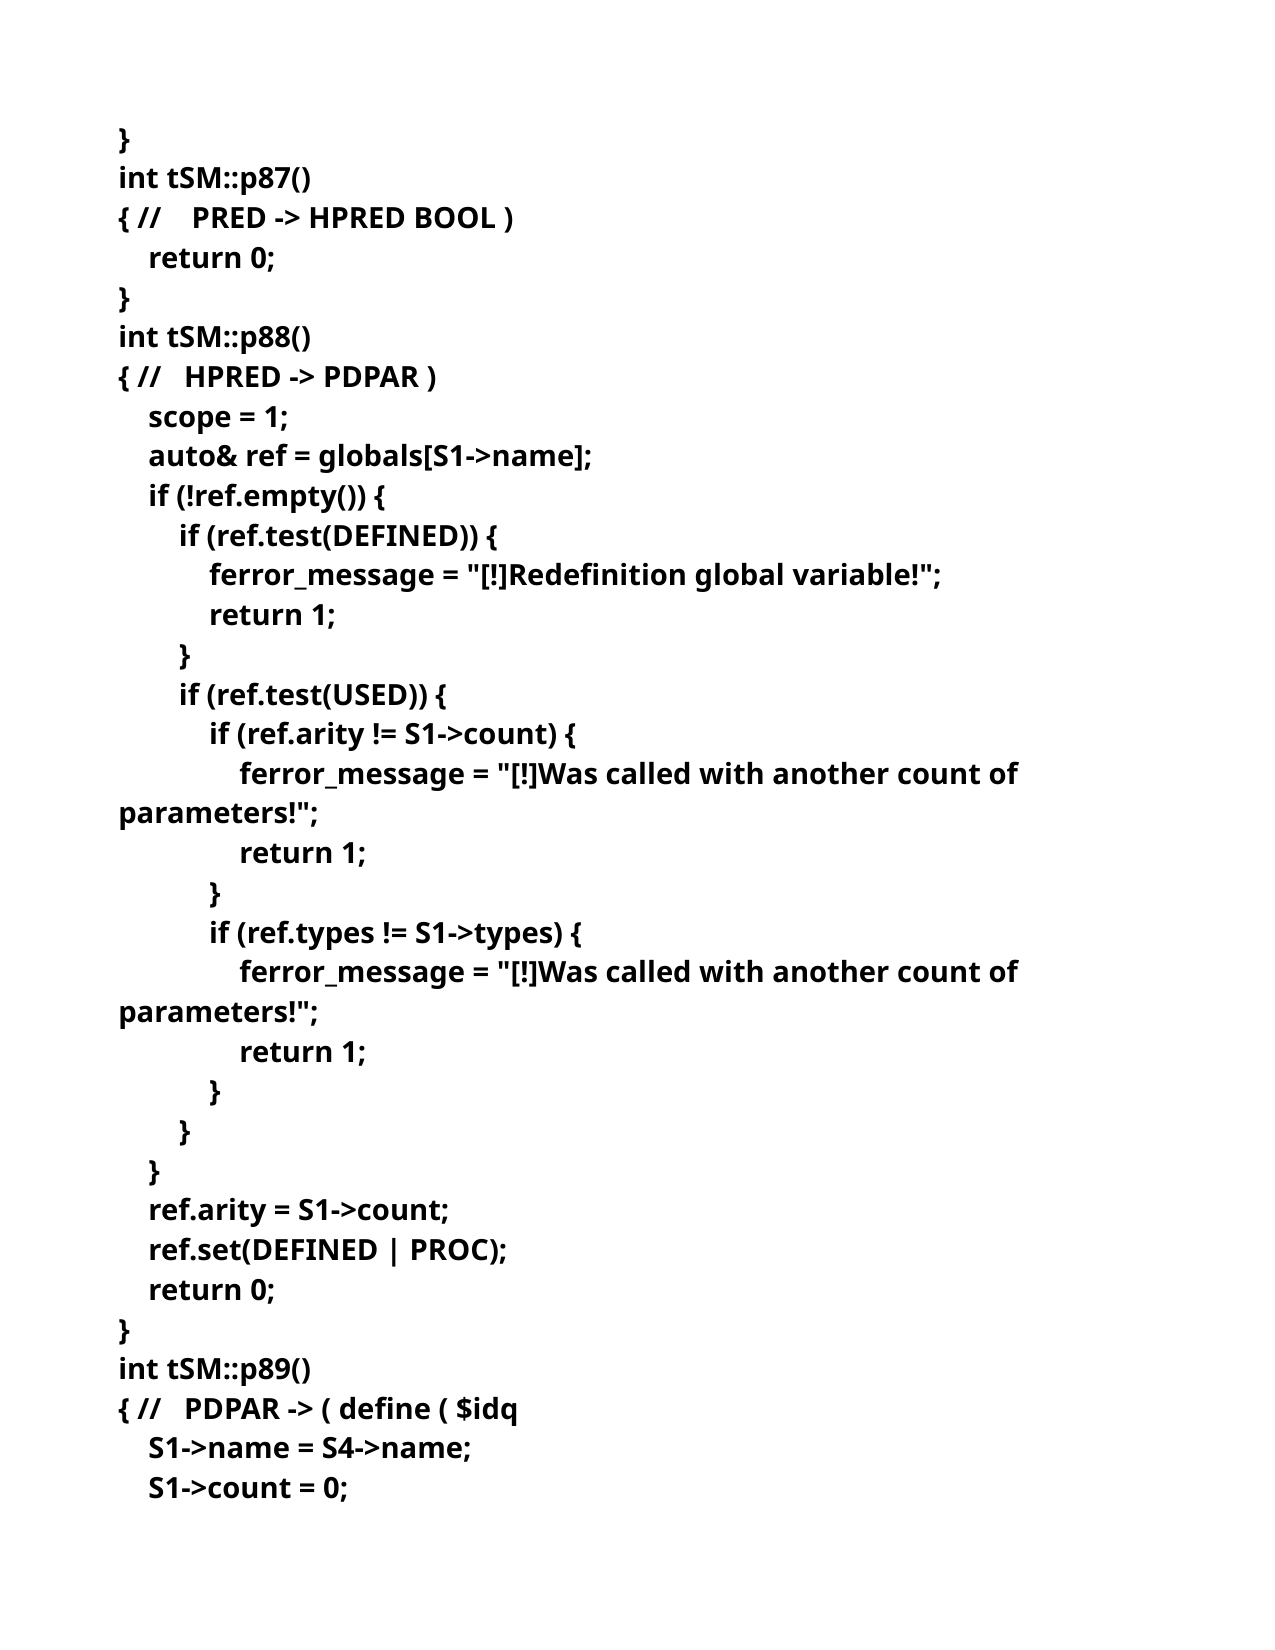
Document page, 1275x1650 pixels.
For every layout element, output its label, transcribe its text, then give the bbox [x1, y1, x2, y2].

text S1->name = S4->name; [118, 1428, 1157, 1467]
text return 1; [118, 832, 1157, 872]
text if (ref.test(USED)) { [118, 674, 1157, 713]
text return 1; [118, 1031, 1157, 1071]
text } [118, 1150, 1157, 1190]
text } [118, 1071, 1157, 1110]
text } [118, 118, 1157, 158]
text if (!ref.empty()) { [118, 475, 1157, 515]
text scope = 1; [118, 396, 1157, 436]
text { // PRED -> HPRED BOOL ) [118, 197, 1157, 237]
text return 0; [118, 237, 1157, 277]
text auto& ref = globals[S1->name]; [118, 436, 1157, 475]
text int tSM::p87() [118, 158, 1157, 197]
text return 0; [118, 1269, 1157, 1309]
text if (ref.types != S1->types) { [118, 912, 1157, 952]
text ferror_message = "[!]Was called with another count of parameters!"; [118, 952, 1157, 1031]
text { // HPRED -> PDPAR ) [118, 356, 1157, 396]
text int tSM::p88() [118, 317, 1157, 356]
text } [118, 277, 1157, 317]
text ref.arity = S1->count; [118, 1190, 1157, 1229]
text ferror_message = "[!]Redefinition global variable!"; [118, 555, 1157, 594]
text } [118, 1110, 1157, 1150]
text S1->count = 0; [118, 1467, 1157, 1507]
text } [118, 1309, 1157, 1348]
text if (ref.arity != S1->count) { [118, 713, 1157, 753]
text int tSM::p89() [118, 1348, 1157, 1388]
text return 1; [118, 594, 1157, 634]
text ref.set(DEFINED | PROC); [118, 1229, 1157, 1269]
text ferror_message = "[!]Was called with another count of parameters!"; [118, 753, 1157, 832]
text } [118, 872, 1157, 912]
text if (ref.test(DEFINED)) { [118, 515, 1157, 555]
text { // PDPAR -> ( define ( $idq [118, 1388, 1157, 1428]
text } [118, 634, 1157, 674]
